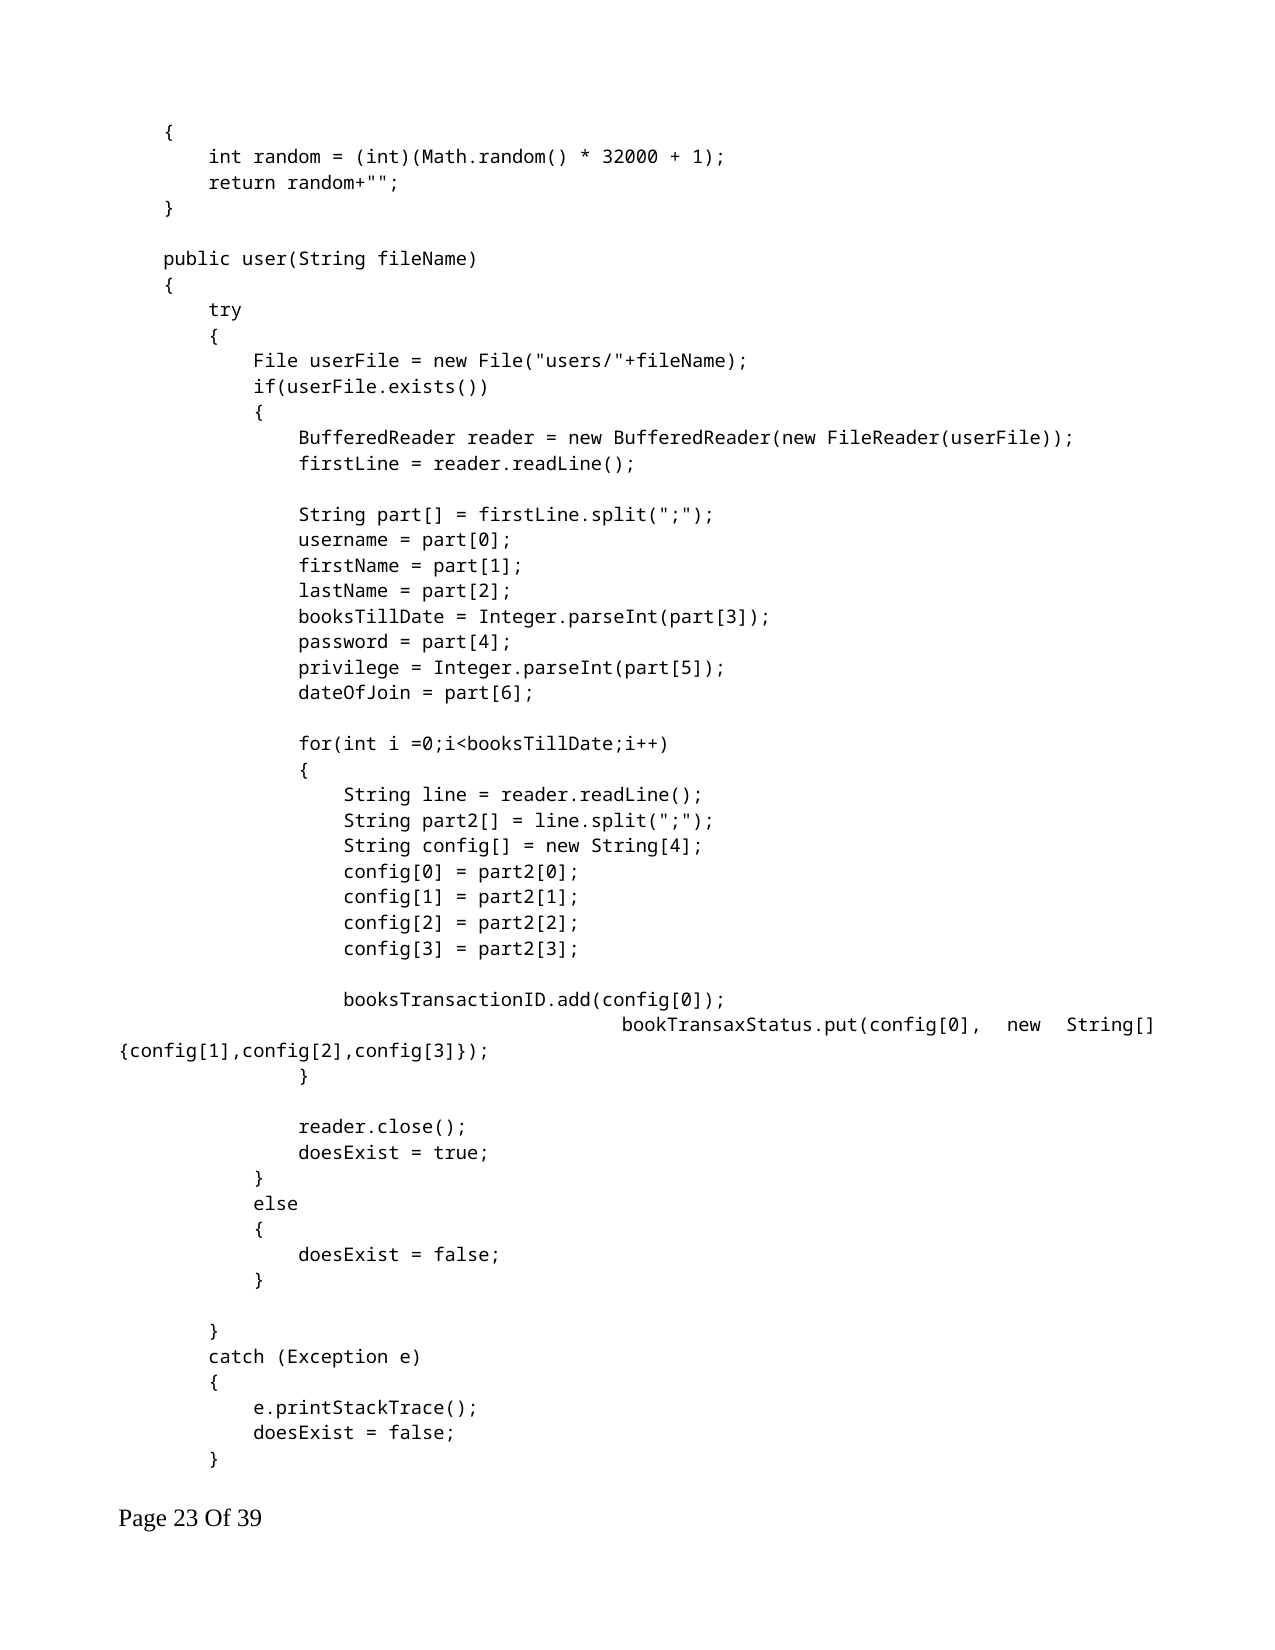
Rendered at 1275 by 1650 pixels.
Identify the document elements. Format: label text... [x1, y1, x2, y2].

text config[3] = part2[3]; [118, 935, 1157, 960]
text try [118, 297, 1157, 322]
text { [118, 399, 1157, 424]
text e.printStackTrace(); [118, 1394, 1157, 1420]
text config[0] = part2[0]; [118, 858, 1157, 884]
text doesExist = false; [118, 1241, 1157, 1267]
text privilege = Integer.parseInt(part[5]); [118, 654, 1157, 679]
text reader.close(); [118, 1113, 1157, 1139]
text File userFile = new File("users/"+fileName); [118, 348, 1157, 373]
text firstLine = reader.readLine(); [118, 450, 1157, 475]
text config[1] = part2[1]; [118, 884, 1157, 909]
text booksTillDate = Integer.parseInt(part[3]); [118, 603, 1157, 628]
text { [118, 118, 1157, 144]
text { [118, 271, 1157, 297]
text lastName = part[2]; [118, 577, 1157, 603]
text { [118, 322, 1157, 348]
text } [118, 1318, 1157, 1343]
text username = part[0]; [118, 526, 1157, 552]
text dateOfJoin = part[6]; [118, 679, 1157, 705]
text else [118, 1190, 1157, 1216]
text String config[] = new String[4]; [118, 833, 1157, 858]
text } [118, 1062, 1157, 1088]
text { [118, 756, 1157, 782]
text } [118, 1267, 1157, 1292]
text int random = (int)(Math.random() * 32000 + 1); [118, 144, 1157, 169]
text String line = reader.readLine(); [118, 782, 1157, 807]
text { [118, 1216, 1157, 1241]
text config[2] = part2[2]; [118, 909, 1157, 935]
text } [118, 195, 1157, 220]
text String part2[] = line.split(";"); [118, 807, 1157, 833]
text password = part[4]; [118, 628, 1157, 654]
text } [118, 1164, 1157, 1190]
text doesExist = false; [118, 1420, 1157, 1445]
text booksTransactionID.add(config[0]); [118, 986, 1157, 1011]
text doesExist = true; [118, 1139, 1157, 1164]
text for(int i =0;i<booksTillDate;i++) [118, 731, 1157, 756]
text String part[] = firstLine.split(";"); [118, 501, 1157, 526]
text public user(String fileName) [118, 246, 1157, 271]
text { [118, 1369, 1157, 1394]
text } [118, 1445, 1157, 1471]
text bookTransaxStatus.put(config[0], new String[]{config[1],config[2],config[3]}); [118, 1011, 1157, 1062]
text catch (Exception e) [118, 1343, 1157, 1369]
text BufferedReader reader = new BufferedReader(new FileReader(userFile)); [118, 424, 1157, 450]
text return random+""; [118, 169, 1157, 195]
text if(userFile.exists()) [118, 373, 1157, 399]
text firstName = part[1]; [118, 552, 1157, 577]
